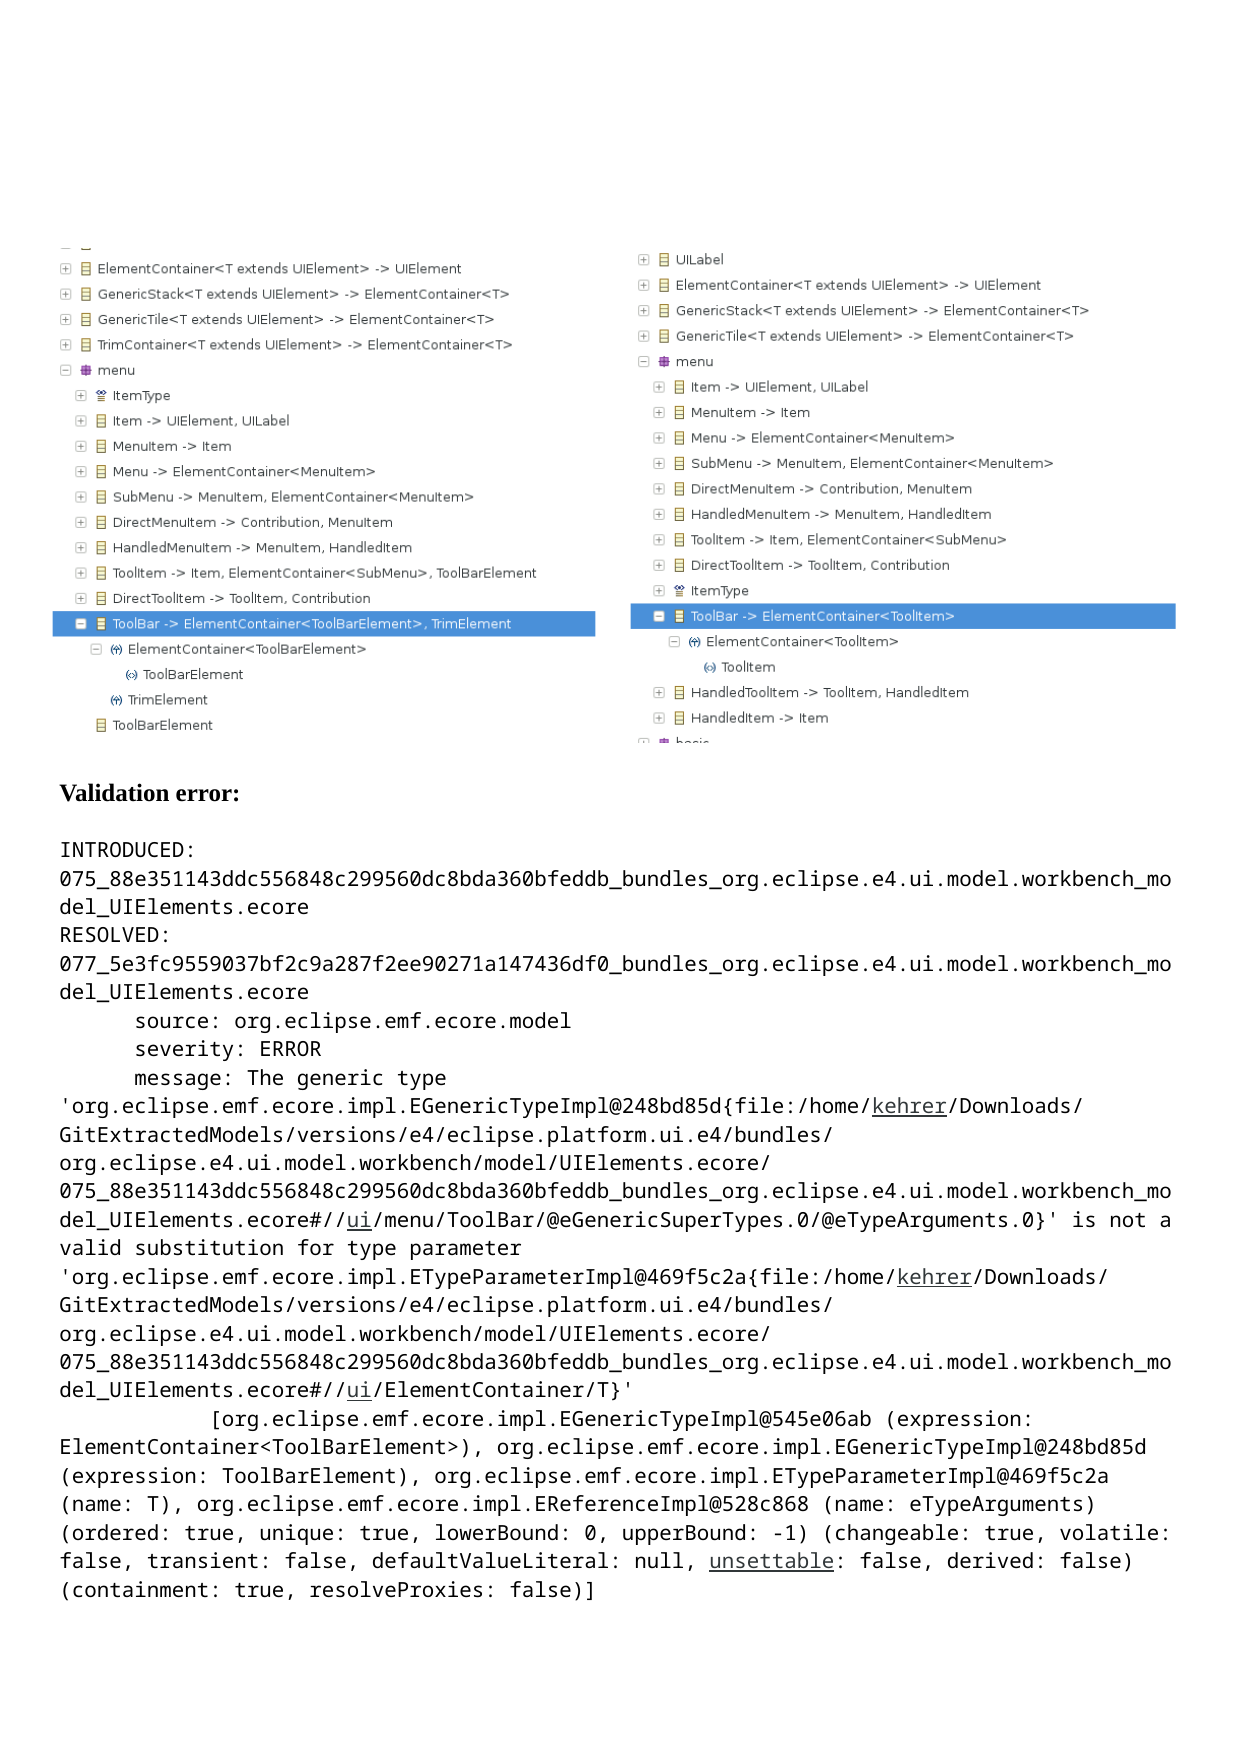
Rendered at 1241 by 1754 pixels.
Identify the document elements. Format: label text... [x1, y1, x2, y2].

picture [630, 246, 1176, 743]
text source: org.eclipse.emf.ecore.model [59, 1006, 1181, 1034]
text [org.eclipse.emf.ecore.impl.EGenericTypeImpl@545e06ab (expression: ElementContainer<ToolBarElement>), org.eclipse.emf.ecore.impl.EGenericTypeImpl@248bd85d (expression: ToolBarElement), org.eclipse.emf.ecore.impl.ETypeParameterImpl@469f5c2a (name: T), org.eclipse.emf.ecore.impl.EReferenceImpl@528c868 (name: eTypeArguments) (ordered: true, unique: true, lowerBound: 0, upperBound: -1) (changeable: true, volatile: false, transient: false, defaultValueLiteral: null, unsettable: false, derived: false) (containment: true, resolveProxies: false)] [59, 1404, 1181, 1603]
text severity: ERROR [59, 1034, 1181, 1063]
text message: The generic type 'org.eclipse.emf.ecore.impl.EGenericTypeImpl@248bd85d{file:/home/kehrer/Downloads/GitExtractedModels/versions/e4/eclipse.platform.ui.e4/bundles/org.eclipse.e4.ui.model.workbench/model/UIElements.ecore/075_88e351143ddc556848c299560dc8bda360bfeddb_bundles_org.eclipse.e4.ui.model.workbench_model_UIElements.ecore#//ui/menu/ToolBar/@eGenericSuperTypes.0/@eTypeArguments.0}' is not a valid substitution for type parameter 'org.eclipse.emf.ecore.impl.ETypeParameterImpl@469f5c2a{file:/home/kehrer/Downloads/GitExtractedModels/versions/e4/eclipse.platform.ui.e4/bundles/org.eclipse.e4.ui.model.workbench/model/UIElements.ecore/075_88e351143ddc556848c299560dc8bda360bfeddb_bundles_org.eclipse.e4.ui.model.workbench_model_UIElements.ecore#//ui/ElementContainer/T}' [59, 1063, 1181, 1404]
text RESOLVED: 077_5e3fc9559037bf2c9a287f2ee90271a147436df0_bundles_org.eclipse.e4.ui.model.workbench_model_UIElements.ecore [59, 921, 1181, 1006]
text INTRODUCED: 075_88e351143ddc556848c299560dc8bda360bfeddb_bundles_org.eclipse.e4.ui.model.workbench_model_UIElements.ecore [59, 835, 1181, 921]
picture [52, 248, 596, 743]
text Validation error: [59, 778, 1181, 807]
